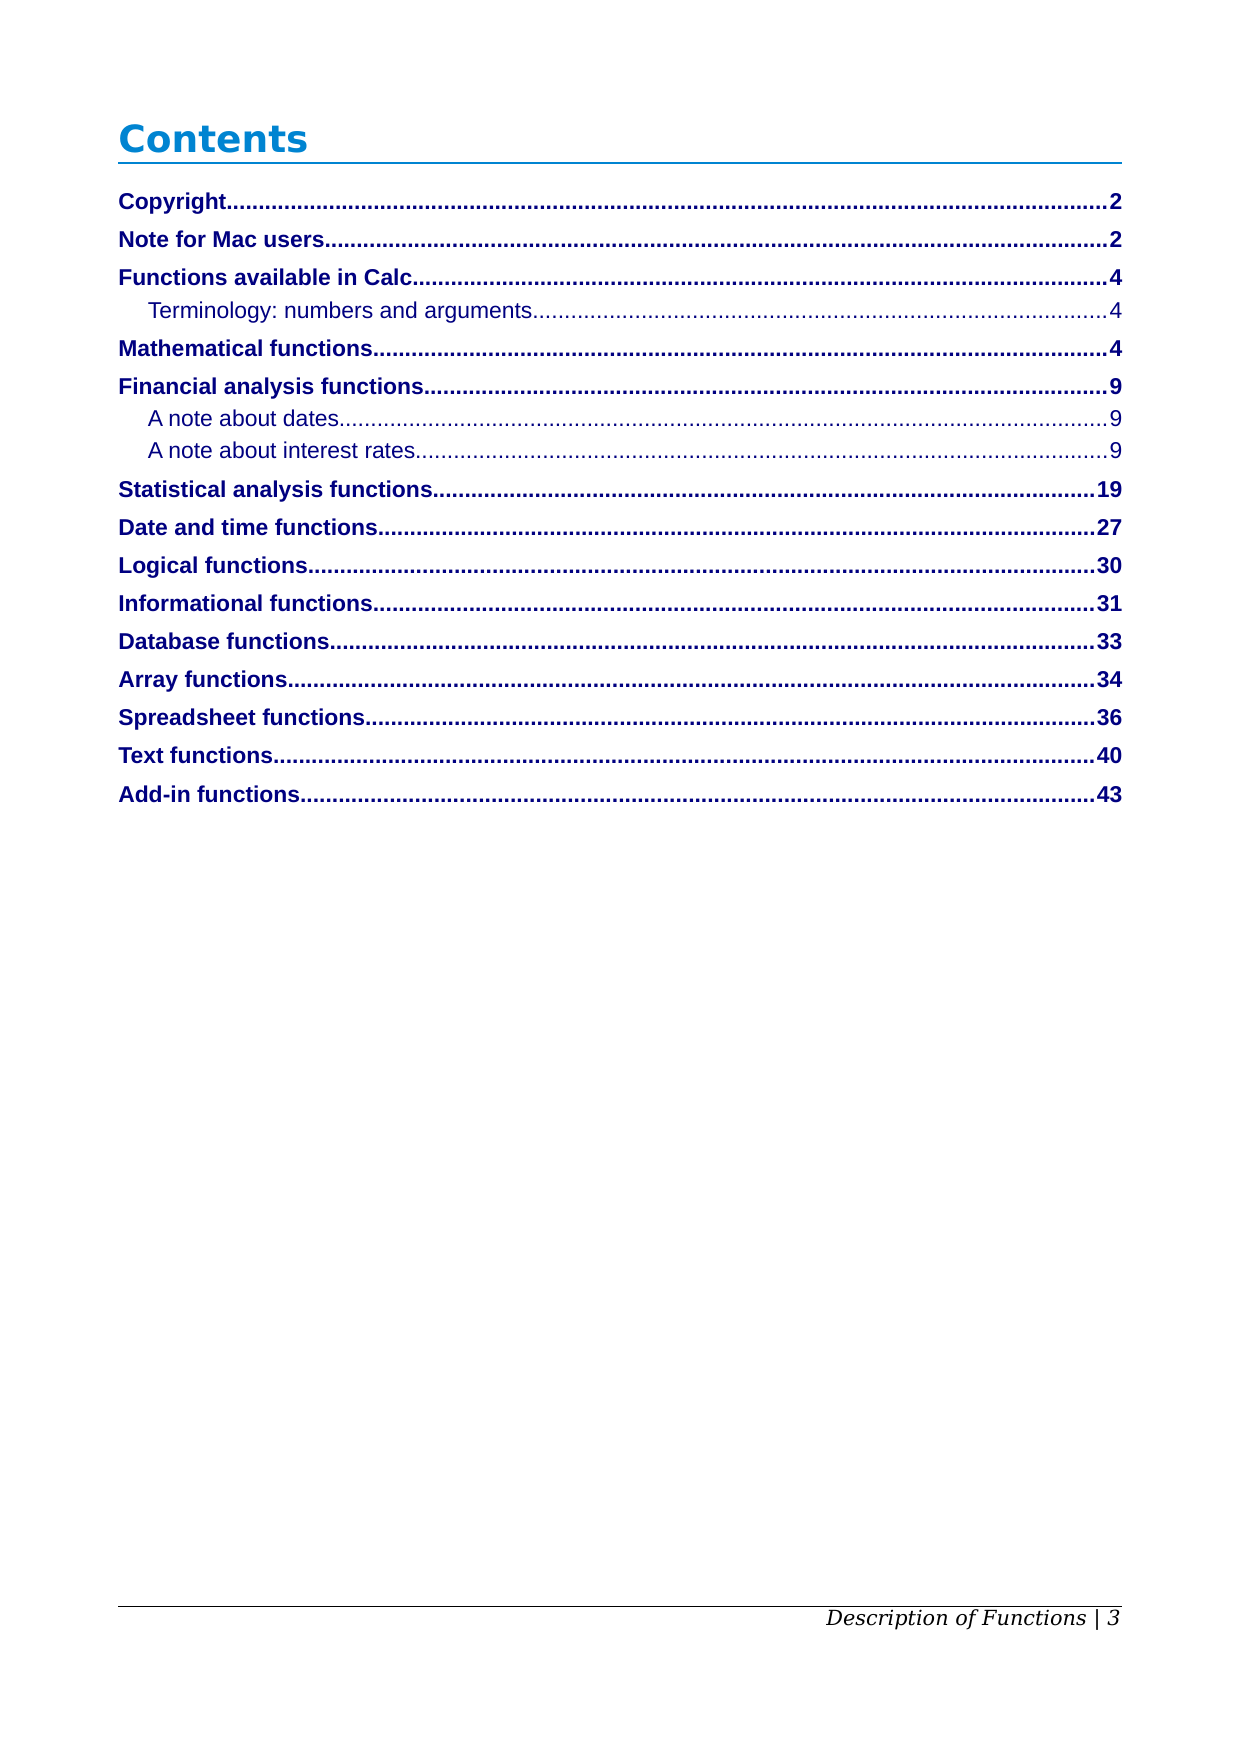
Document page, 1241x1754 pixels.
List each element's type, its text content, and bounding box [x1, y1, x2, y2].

text Mathematical functions 4 [118, 335, 1122, 361]
text Copyright 2 [118, 188, 1122, 214]
text Add-in functions 43 [118, 781, 1122, 807]
text Terminology: numbers and arguments 4 [148, 297, 1122, 323]
text Logical functions 30 [118, 552, 1122, 578]
text Financial analysis functions 9 [118, 373, 1122, 399]
text A note about dates 9 [148, 405, 1122, 431]
text A note about interest rates 9 [148, 437, 1122, 464]
text Database functions 33 [118, 628, 1122, 654]
text Date and time functions 27 [118, 514, 1122, 540]
text Text functions 40 [118, 742, 1122, 769]
text Array functions 34 [118, 666, 1122, 692]
text Contents [118, 118, 1122, 162]
text Statistical analysis functions 19 [118, 476, 1122, 502]
text Spreadsheet functions 36 [118, 704, 1122, 731]
text Functions available in Calc 4 [118, 264, 1122, 291]
text Note for Mac users 2 [118, 226, 1122, 252]
text Informational functions 31 [118, 590, 1122, 616]
